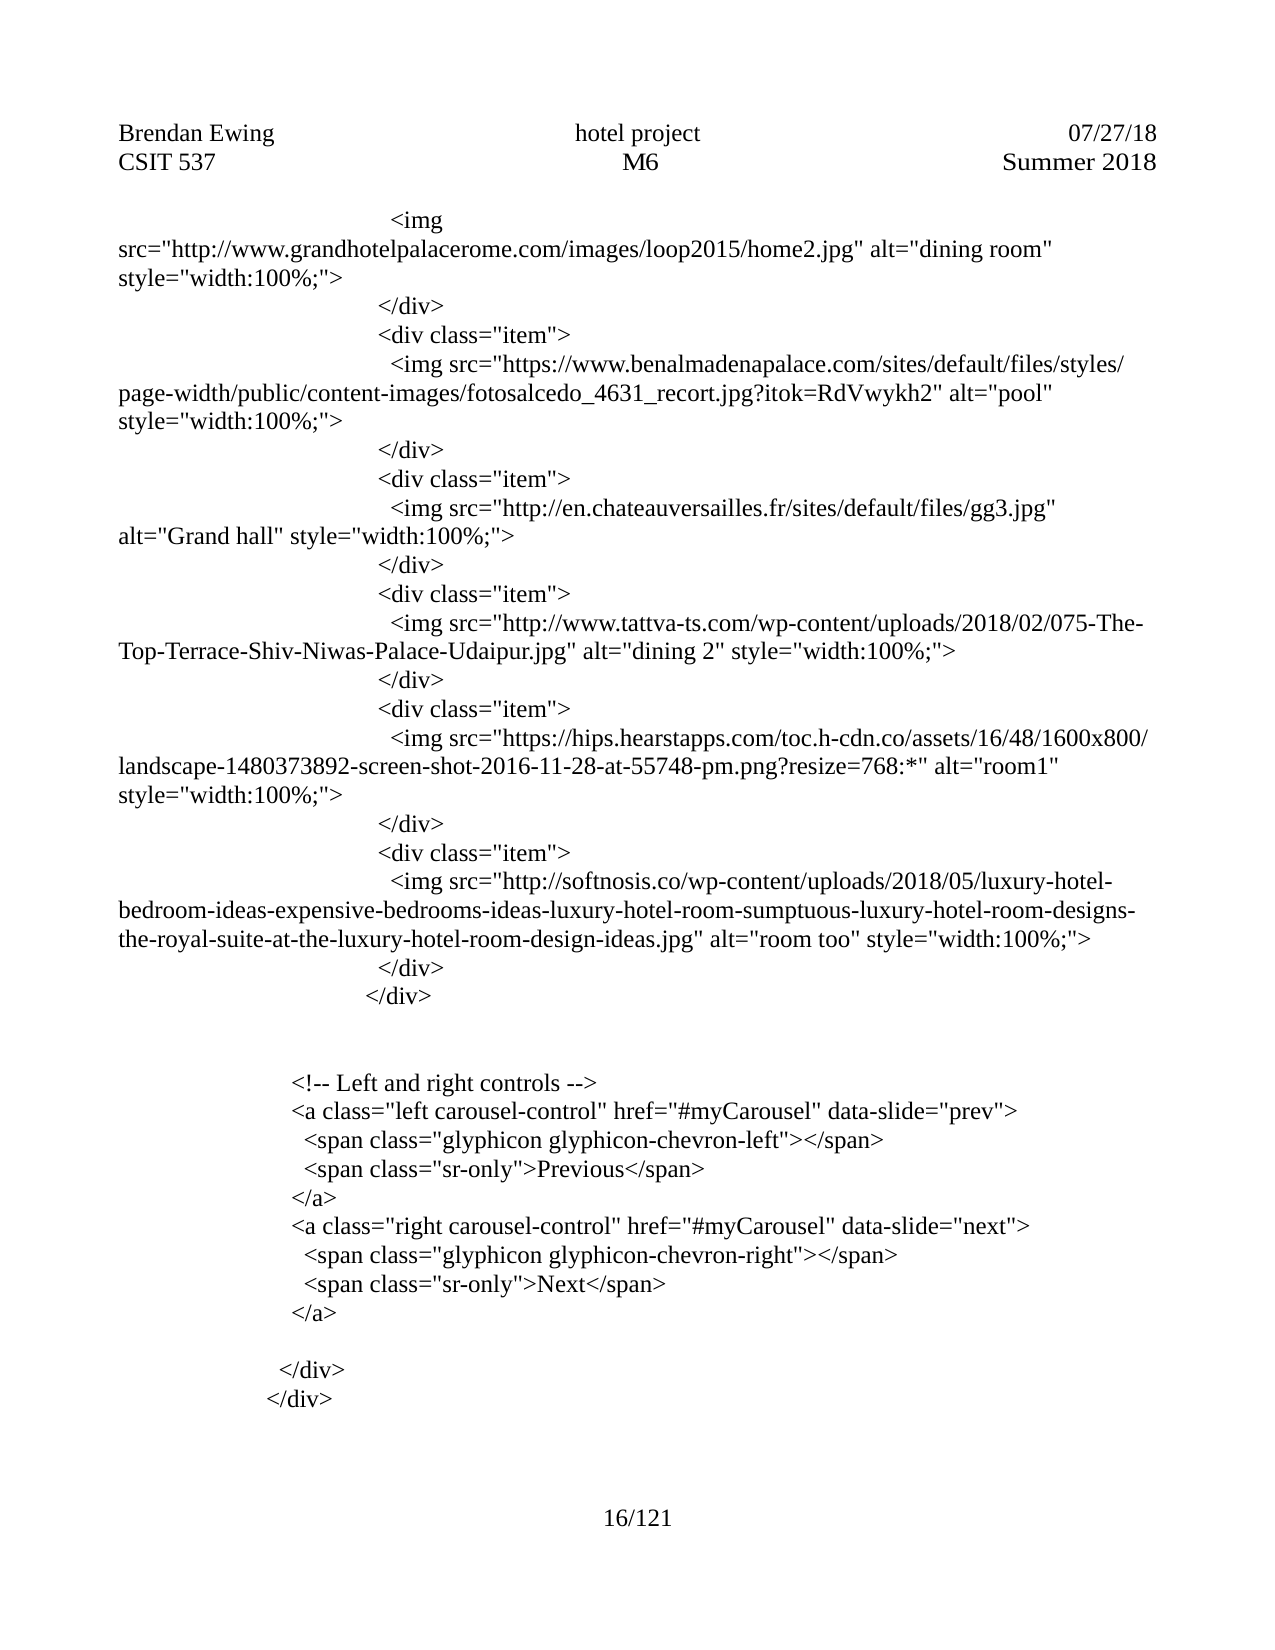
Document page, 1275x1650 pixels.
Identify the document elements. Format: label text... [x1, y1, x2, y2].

text <a class="right carousel-control" href="#myCarousel" data-slide="next"> [118, 1211, 1157, 1240]
text </div> [118, 550, 1157, 579]
text <div class="item"> [118, 838, 1157, 866]
text <div class="item"> [118, 579, 1157, 608]
text <div class="item"> [118, 464, 1157, 493]
text <img src="https://www.benalmadenapalace.com/sites/default/files/styles/page-width/public/content-images/fotosalcedo_4631_recort.jpg?itok=RdVwykh2" alt="pool" style="width:100%;"> [118, 349, 1157, 435]
text </div> [118, 953, 1157, 981]
text <div class="item"> [118, 320, 1157, 349]
text <img src="http://softnosis.co/wp-content/uploads/2018/05/luxury-hotel-bedroom-ideas-expensive-bedrooms-ideas-luxury-hotel-room-sumptuous-luxury-hotel-room-designs-the-royal-suite-at-the-luxury-hotel-room-design-ideas.jpg" alt="room too" style="width:100%;"> [118, 866, 1157, 953]
text </div> [118, 291, 1157, 320]
text <span class="glyphicon glyphicon-chevron-right"></span> [118, 1240, 1157, 1269]
text <span class="glyphicon glyphicon-chevron-left"></span> [118, 1125, 1157, 1154]
text <img src="https://hips.hearstapps.com/toc.h-cdn.co/assets/16/48/1600x800/landscape-1480373892-screen-shot-2016-11-28-at-55748-pm.png?resize=768:*" alt="room1" style="width:100%;"> [118, 723, 1157, 809]
text <!-- Left and right controls --> [118, 1068, 1157, 1096]
text <span class="sr-only">Previous</span> [118, 1154, 1157, 1183]
text </div> [118, 665, 1157, 694]
text </div> [118, 809, 1157, 838]
text </div> [118, 435, 1157, 464]
text </div> [118, 1384, 1157, 1413]
text </div> [118, 1355, 1157, 1384]
text <img src="http://www.grandhotelpalacerome.com/images/loop2015/home2.jpg" alt="dining room" style="width:100%;"> [118, 205, 1157, 291]
text </div> [118, 981, 1157, 1010]
text </a> [118, 1183, 1157, 1211]
text <div class="item"> [118, 694, 1157, 723]
text <span class="sr-only">Next</span> [118, 1269, 1157, 1298]
text <a class="left carousel-control" href="#myCarousel" data-slide="prev"> [118, 1096, 1157, 1125]
text <img src="http://www.tattva-ts.com/wp-content/uploads/2018/02/075-The-Top-Terrace-Shiv-Niwas-Palace-Udaipur.jpg" alt="dining 2" style="width:100%;"> [118, 608, 1157, 665]
text </a> [118, 1298, 1157, 1326]
text <img src="http://en.chateauversailles.fr/sites/default/files/gg3.jpg" alt="Grand hall" style="width:100%;"> [118, 493, 1157, 550]
